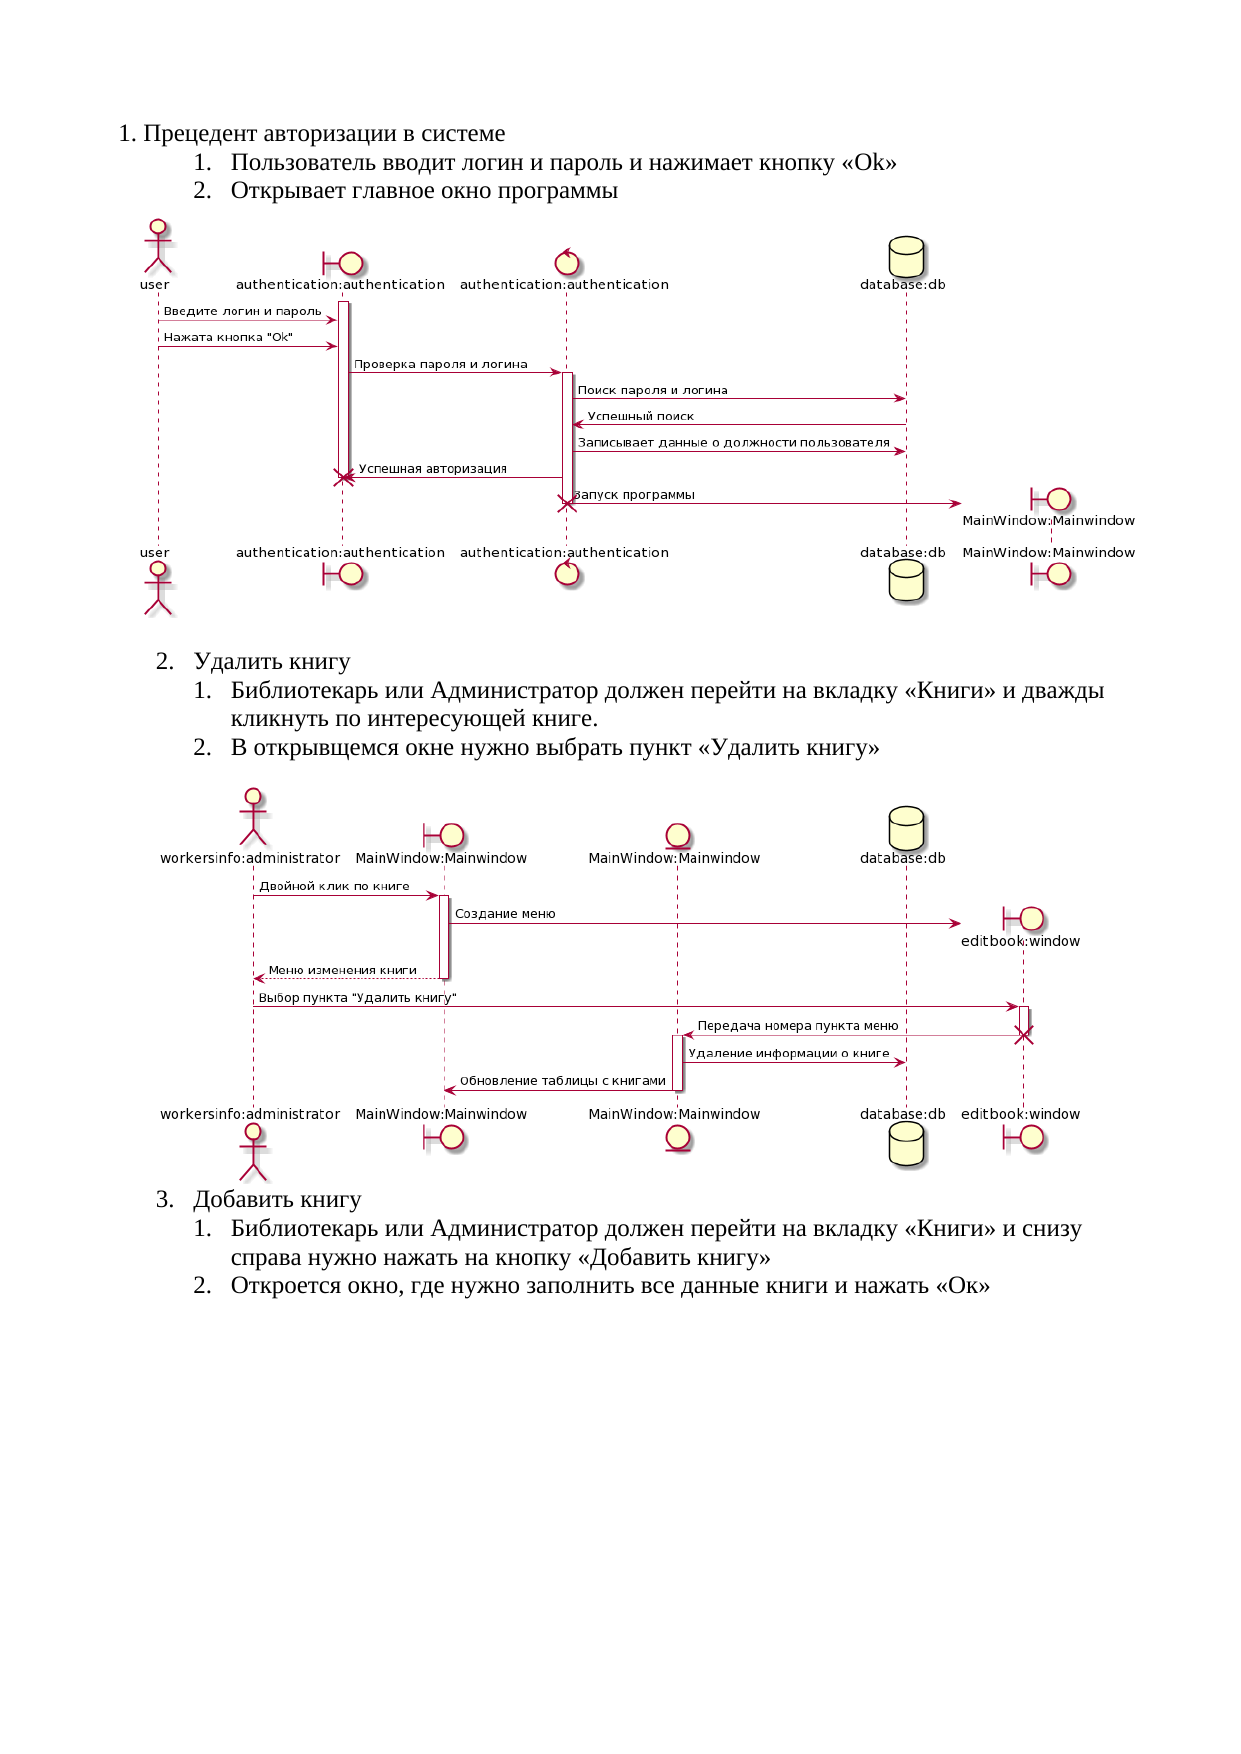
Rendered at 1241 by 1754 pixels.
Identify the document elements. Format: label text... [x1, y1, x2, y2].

list Добавить книгу [156, 761, 1122, 1213]
list Откроется окно, где нужно заполнить все данные книги и нажать «Ок» [193, 1270, 1122, 1299]
list Удалить книгу [156, 646, 1122, 675]
picture [155, 782, 1085, 1184]
list Библиотекарь или Администратор должен перейти на вкладку «Книги» и дважды кликнуть по интересующей книге. [193, 675, 1122, 732]
list В открывщемся окне нужно выбрать пункт «Удалить книгу» [193, 732, 1122, 761]
list Библиотекарь или Администратор должен перейти на вкладку «Книги» и снизу справа нужно нажать на кнопку «Добавить книгу» [193, 1213, 1122, 1270]
list Пользователь вводит логин и пароль и нажимает кнопку «Ok» [193, 147, 1122, 176]
picture [135, 212, 1140, 618]
list Открывает главное окно программы [193, 176, 1122, 204]
text 1. Прецедент авторизации в системе [118, 118, 1122, 147]
